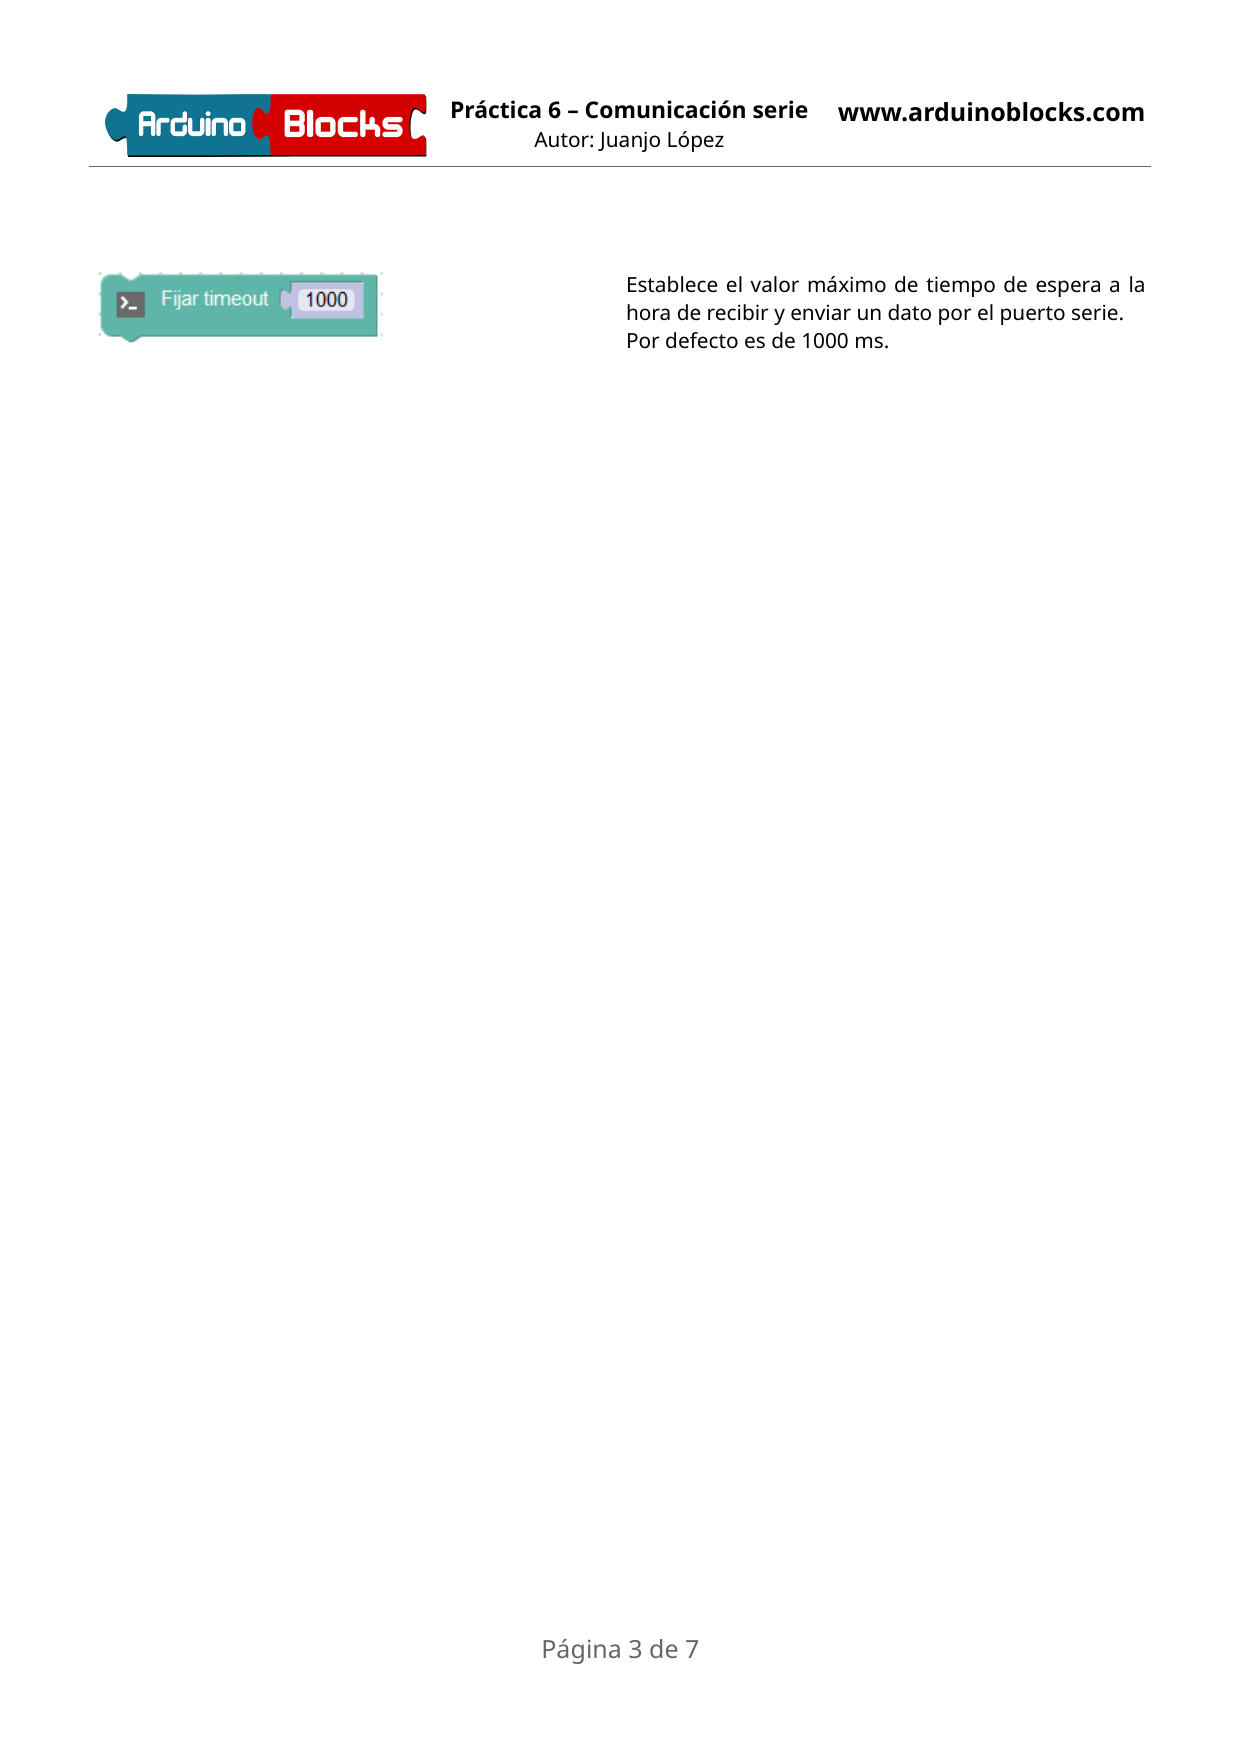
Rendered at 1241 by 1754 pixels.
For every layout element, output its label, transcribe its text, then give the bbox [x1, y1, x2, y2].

picture [105, 94, 427, 157]
table_cell [620, 224, 1152, 264]
table_cell [89, 224, 620, 264]
table_cell Establece el valor máximo de tiempo de espera a la hora de recibir y enviar un dato por el puerto serie. Por defecto es de 1000 ms. [620, 264, 1152, 389]
picture [94, 269, 383, 349]
table_cell [89, 264, 620, 389]
